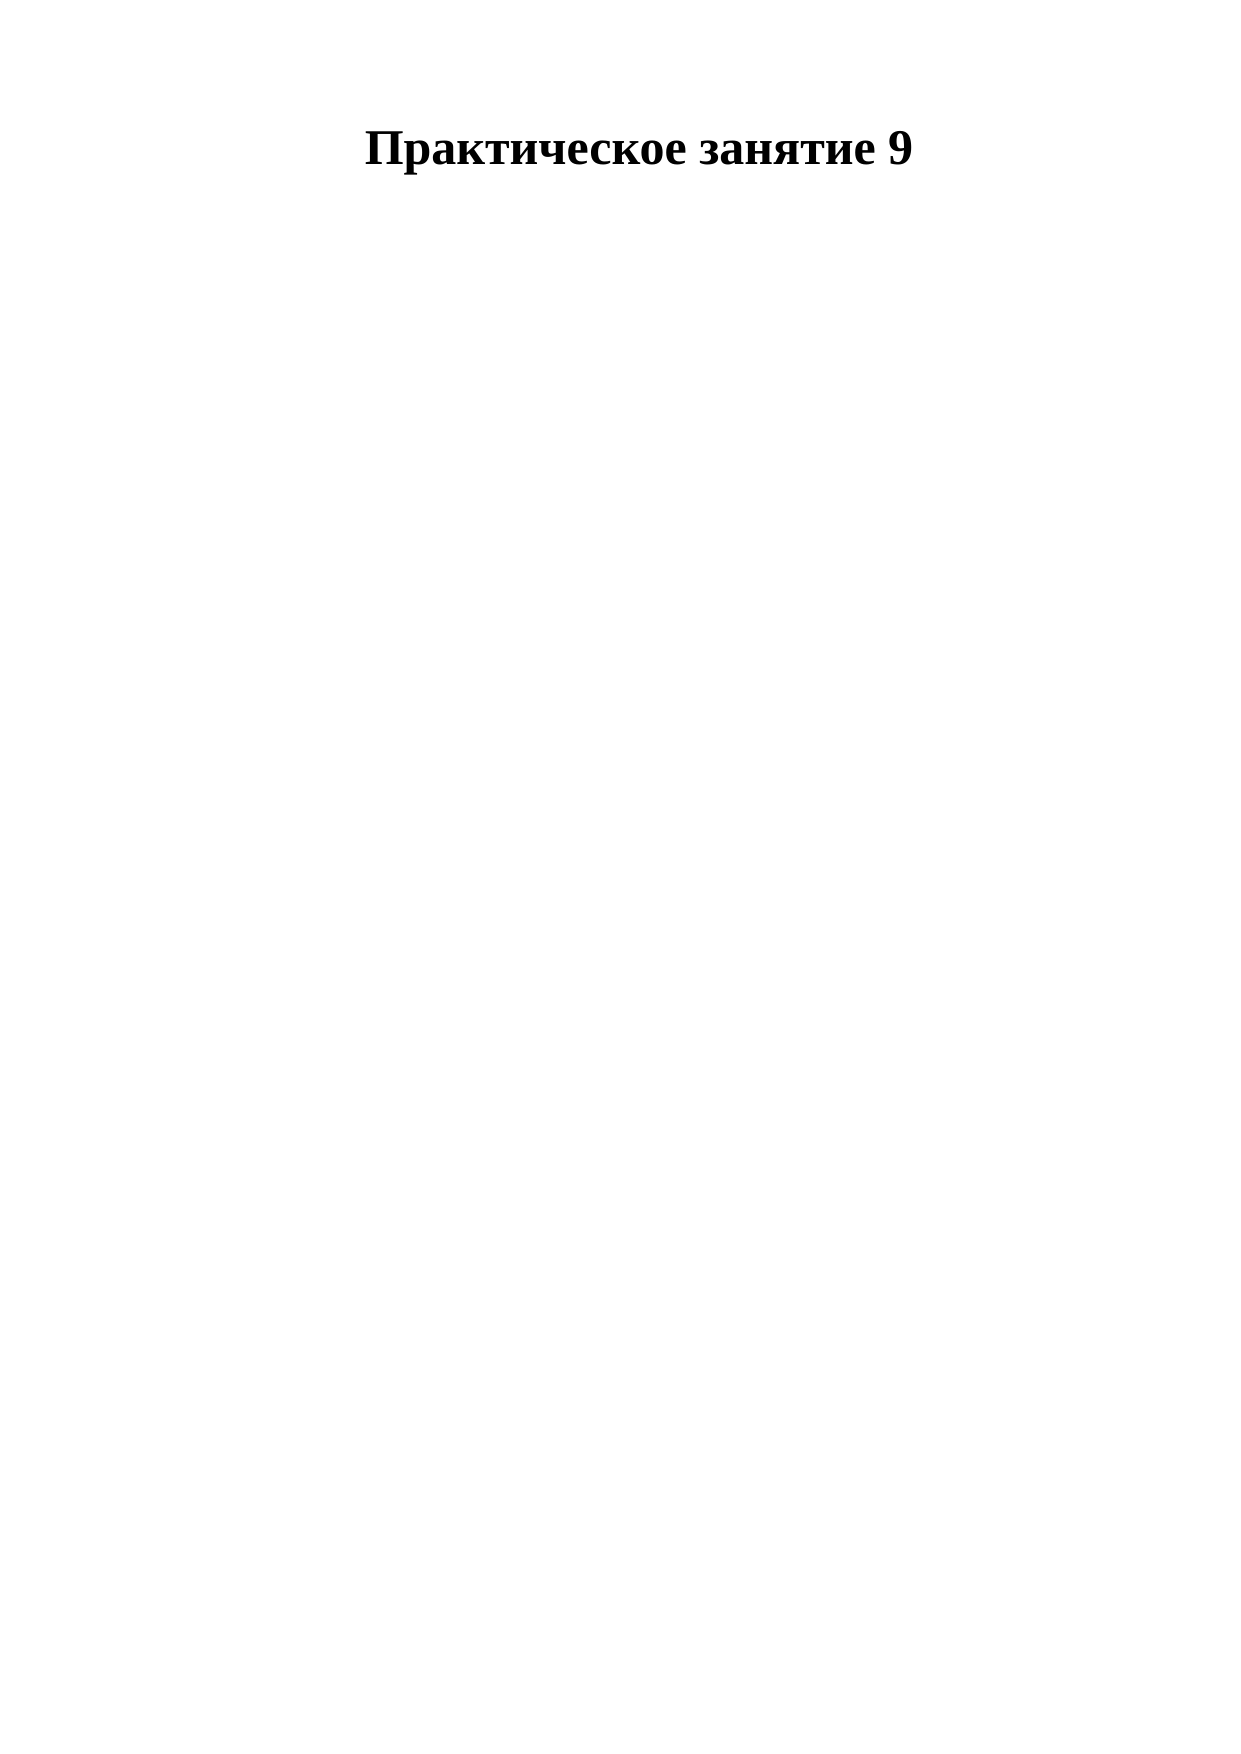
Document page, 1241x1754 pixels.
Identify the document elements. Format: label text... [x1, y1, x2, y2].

subtitle Практическое занятие 9 [118, 118, 1122, 176]
